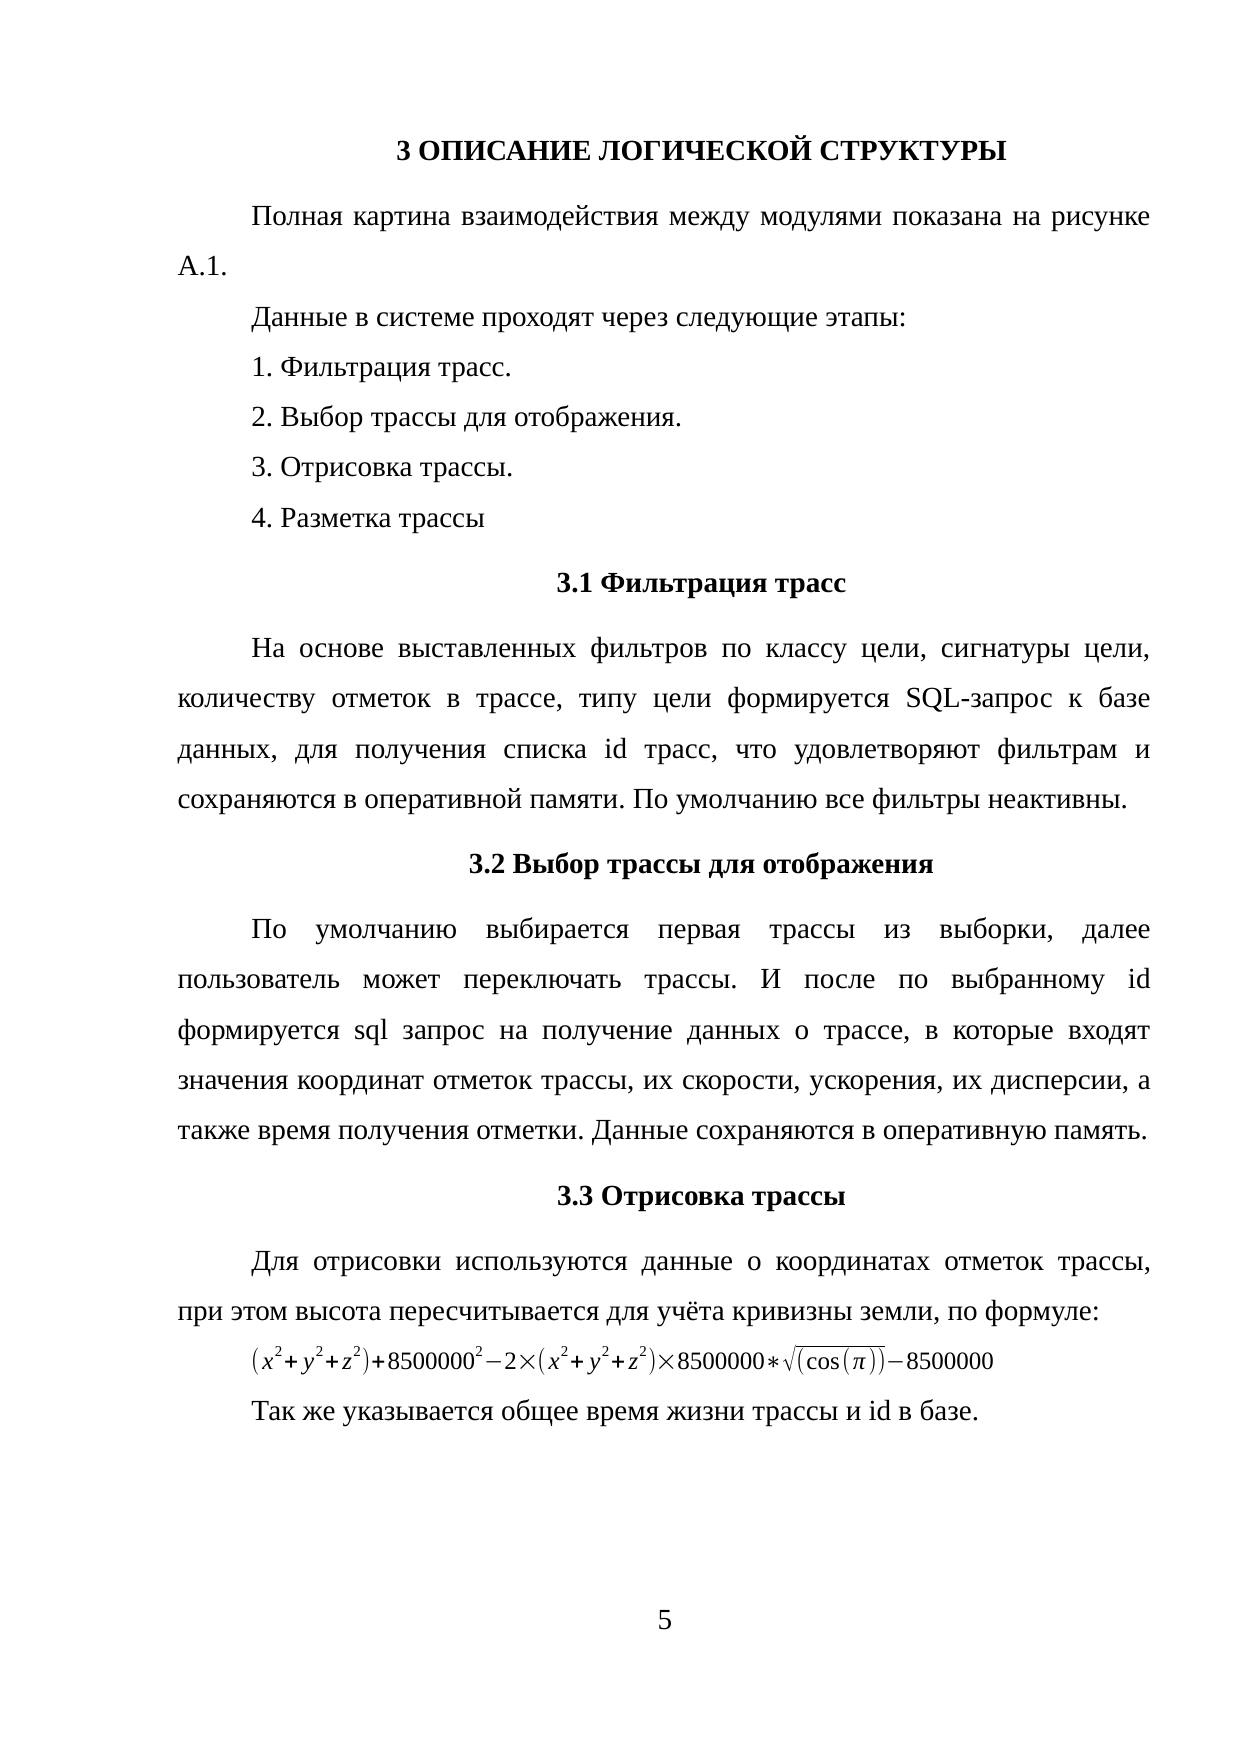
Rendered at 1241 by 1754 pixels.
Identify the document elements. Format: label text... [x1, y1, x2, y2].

text По умолчанию выбирается первая трассы из выборки, далее пользователь может переключать трассы. И после по выбранному id формируется sql запрос на получение данных о трассе, в которые входят значения координат отметок трассы, их скорости, ускорения, их дисперсии, а также время получения отметки. Данные сохраняются в оперативную память. [177, 911, 1152, 1146]
subtitle Выбор трассы для отображения [251, 846, 1152, 880]
subtitle Описание логической структуры [251, 133, 1152, 166]
text Полная картина взаимодействия между модулями показана на рисунке А.1. [177, 198, 1152, 282]
list Фильтрация трасс. [177, 349, 1152, 382]
subtitle Фильтрация трасс [251, 565, 1152, 598]
subtitle Отрисовка трассы [251, 1178, 1152, 1211]
text Для отрисовки используются данные о координатах отметок трассы, при этом высота пересчитывается для учёта кривизны земли, по формуле: [177, 1243, 1152, 1327]
list Выбор трассы для отображения. [177, 399, 1152, 433]
list Разметка трассы [177, 500, 1152, 533]
list Отрисовка трассы. [177, 449, 1152, 483]
text На основе выставленных фильтров по классу цели, сигнатуры цели, количеству отметок в трассе, типу цели формируется SQL-запрос к базе данных, для получения списка id трасс, что удовлетворяют фильтрам и сохраняются в оперативной памяти. По умолчанию все фильтры неактивны. [177, 630, 1152, 814]
text Данные в системе проходят через следующие этапы: [177, 299, 1152, 332]
text Так же указывается общее время жизни трассы и id в базе. [177, 1393, 1152, 1427]
